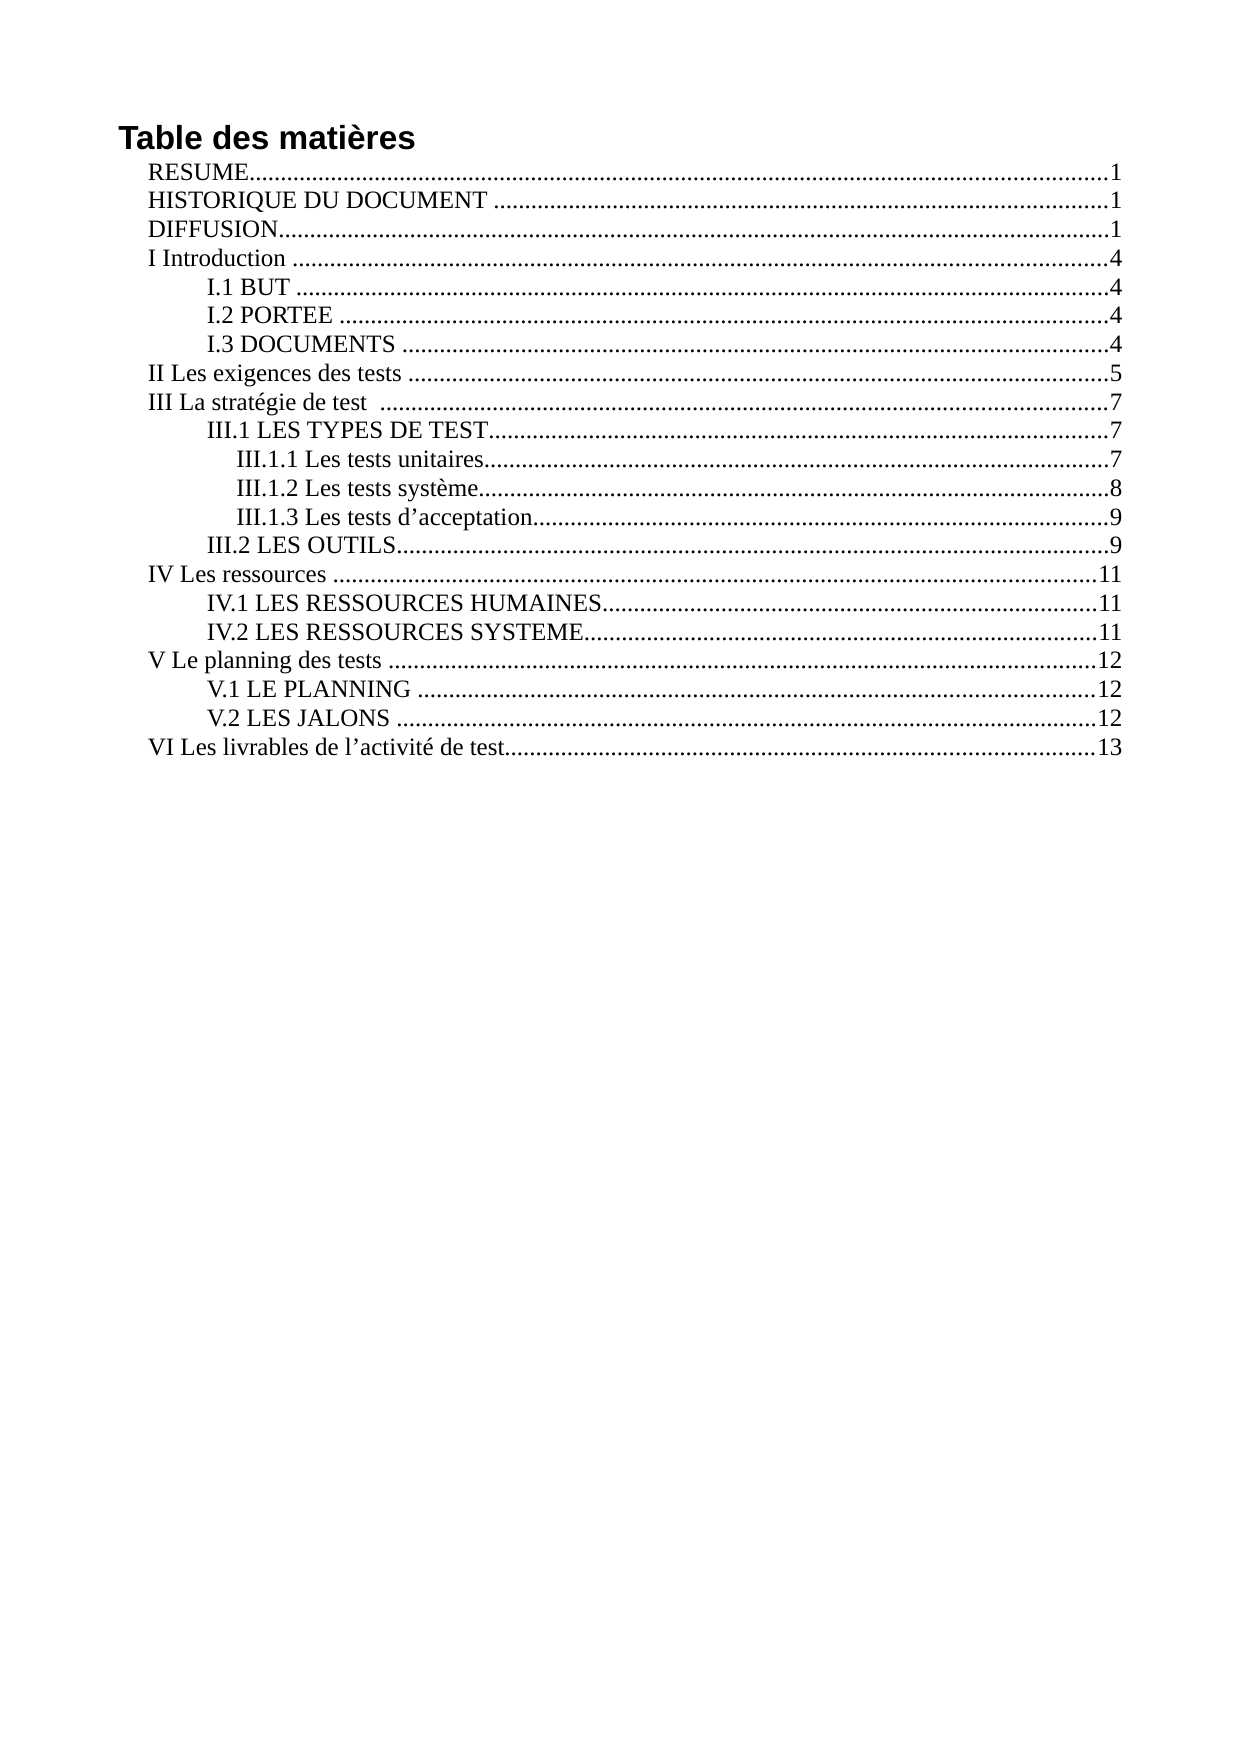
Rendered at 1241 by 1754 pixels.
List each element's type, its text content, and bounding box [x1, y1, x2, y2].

text III.1.3 Les tests d’acceptation 9 [236, 502, 1122, 530]
text V.1 LE PLANNING 12 [207, 674, 1122, 703]
text III.1.1 Les tests unitaires 7 [236, 444, 1122, 473]
text II Les exigences des tests 5 [148, 358, 1122, 387]
text III.1.2 Les tests système 8 [236, 473, 1122, 502]
text III La stratégie de test 7 [148, 387, 1122, 415]
text IV.2 LES RESSOURCES SYSTEME 11 [207, 617, 1122, 645]
text III.1 LES TYPES DE TEST 7 [207, 415, 1122, 444]
text I.2 PORTEE 4 [207, 300, 1122, 329]
text III.2 LES OUTILS 9 [207, 530, 1122, 559]
text VI Les livrables de l’activité de test 13 [148, 732, 1122, 760]
text IV.1 LES RESSOURCES HUMAINES 11 [207, 588, 1122, 617]
text I.1 BUT 4 [207, 272, 1122, 300]
text V.2 LES JALONS 12 [207, 703, 1122, 732]
text DIFFUSION 1 [148, 214, 1122, 243]
text HISTORIQUE DU DOCUMENT 1 [148, 185, 1122, 214]
text IV Les ressources 11 [148, 559, 1122, 588]
subtitle Table des matières [118, 118, 1122, 157]
text V Le planning des tests 12 [148, 645, 1122, 674]
text RESUME 1 [148, 157, 1122, 185]
text I.3 DOCUMENTS 4 [207, 329, 1122, 358]
text I Introduction 4 [148, 243, 1122, 272]
